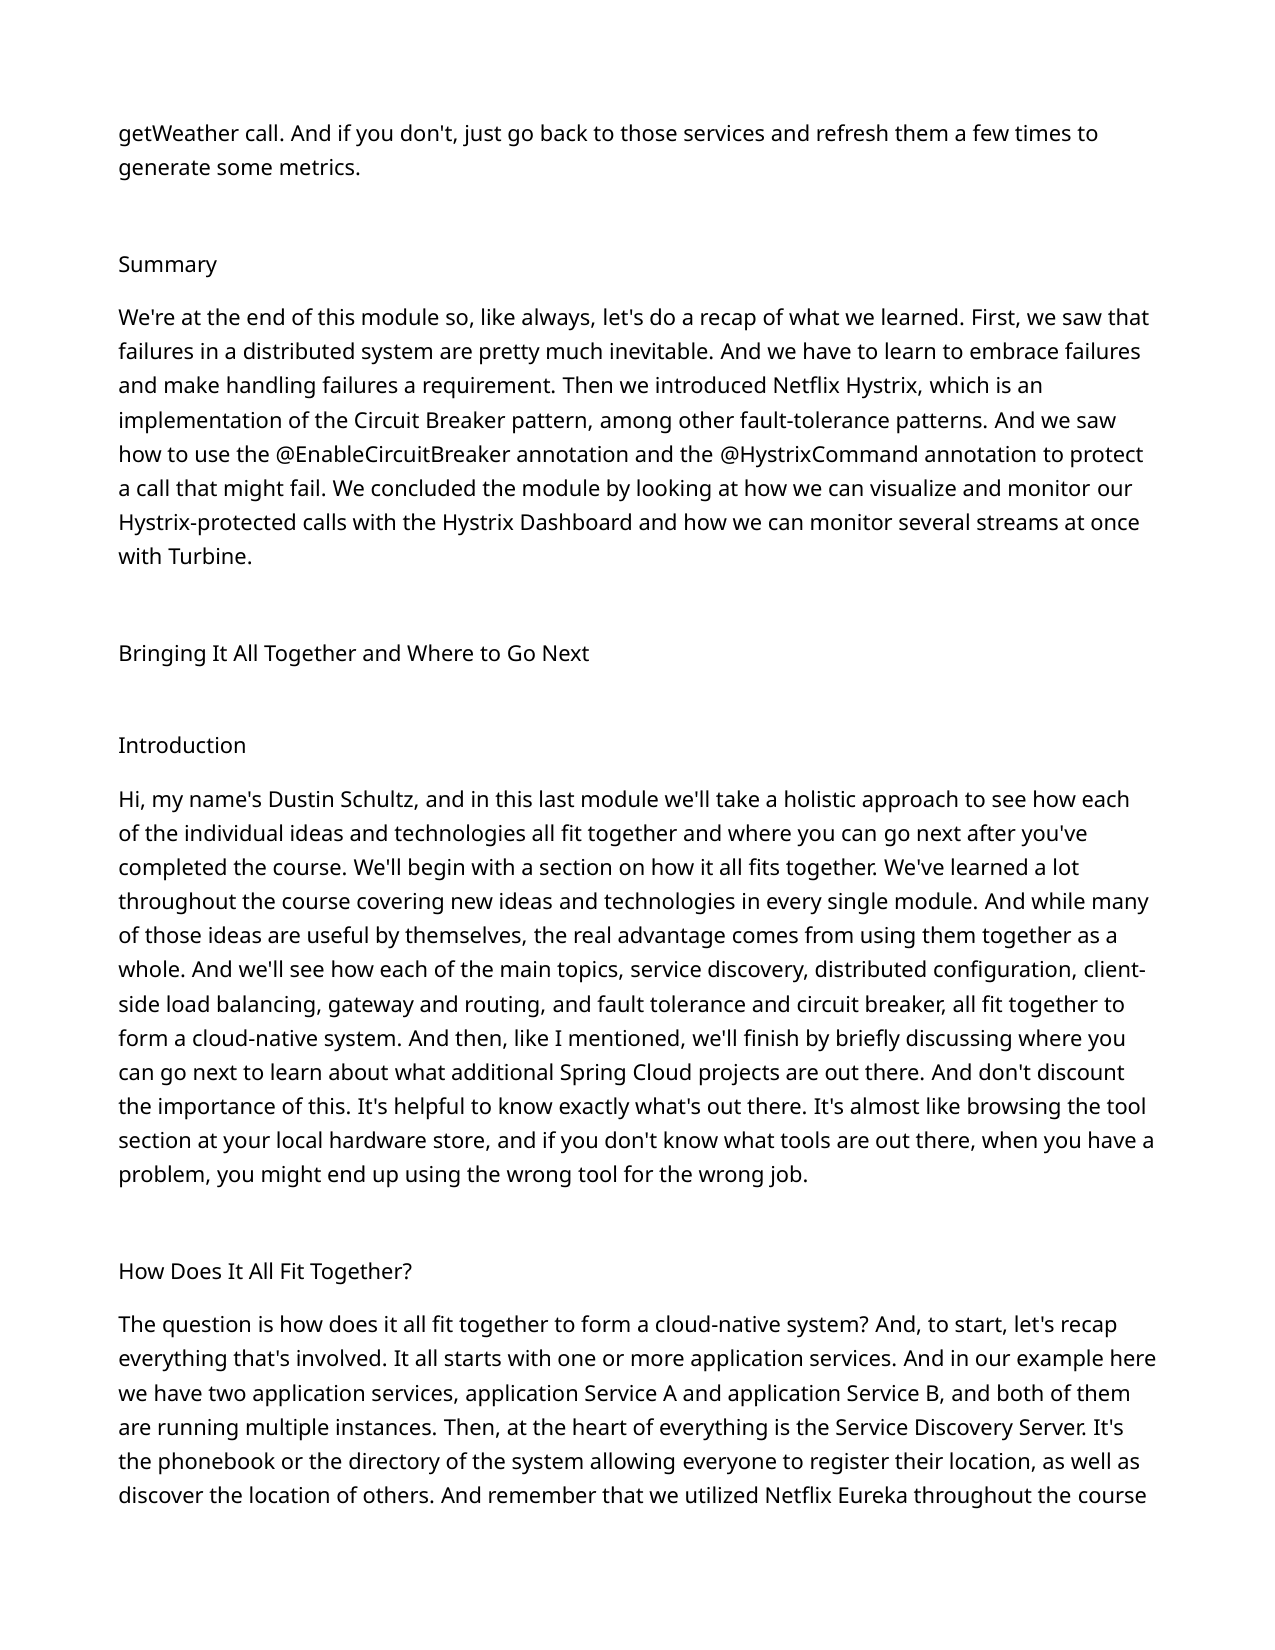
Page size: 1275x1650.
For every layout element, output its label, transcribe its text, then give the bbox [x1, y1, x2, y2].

text The question is how does it all fit together to form a cloud-native system? And, to start, let's recap everything that's involved. It all starts with one or more application services. And in our example here we have two application services, application Service A and application Service B, and both of them are running multiple instances. Then, at the heart of everything is the Service Discovery Server. It's the phonebook or the directory of the system allowing everyone to register their location, as well as discover the location of others. And remember that we utilized Netflix Eureka throughout the course [118, 1309, 1157, 1510]
subtitle Summary [118, 249, 1157, 279]
text Hi, my name's Dustin Schultz, and in this last module we'll take a holistic approach to see how each of the individual ideas and technologies all fit together and where you can go next after you've completed the course. We'll begin with a section on how it all fits together. We've learned a lot throughout the course covering new ideas and technologies in every single module. And while many of those ideas are useful by themselves, the real advantage comes from using them together as a whole. And we'll see how each of the main topics, service discovery, distributed configuration, client-side load balancing, gateway and routing, and fault tolerance and circuit breaker, all fit together to form a cloud-native system. And then, like I mentioned, we'll finish by briefly discussing where you can go next to learn about what additional Spring Cloud projects are out there. And don't discount the importance of this. It's helpful to know exactly what's out there. It's almost like browsing the tool section at your local hardware store, and if you don't know what tools are out there, when you have a problem, you might end up using the wrong tool for the wrong job. [118, 783, 1157, 1189]
subtitle Bringing It All Together and Where to Go Next [118, 638, 1157, 668]
text We're at the end of this module so, like always, let's do a recap of what we learned. First, we saw that failures in a distributed system are pretty much inevitable. And we have to learn to embrace failures and make handling failures a requirement. Then we introduced Netflix Hystrix, which is an implementation of the Circuit Breaker pattern, among other fault-tolerance patterns. And we saw how to use the @EnableCircuitBreaker annotation and the @HystrixCommand annotation to protect a call that might fail. We concluded the module by looking at how we can visualize and monitor our Hystrix-protected calls with the Hystrix Dashboard and how we can monitor several streams at once with Turbine. [118, 302, 1157, 571]
subtitle Introduction [118, 730, 1157, 760]
text getWeather call. And if you don't, just go back to those services and refresh them a few times to generate some metrics. [118, 118, 1157, 182]
subtitle How Does It All Fit Together? [118, 1256, 1157, 1286]
